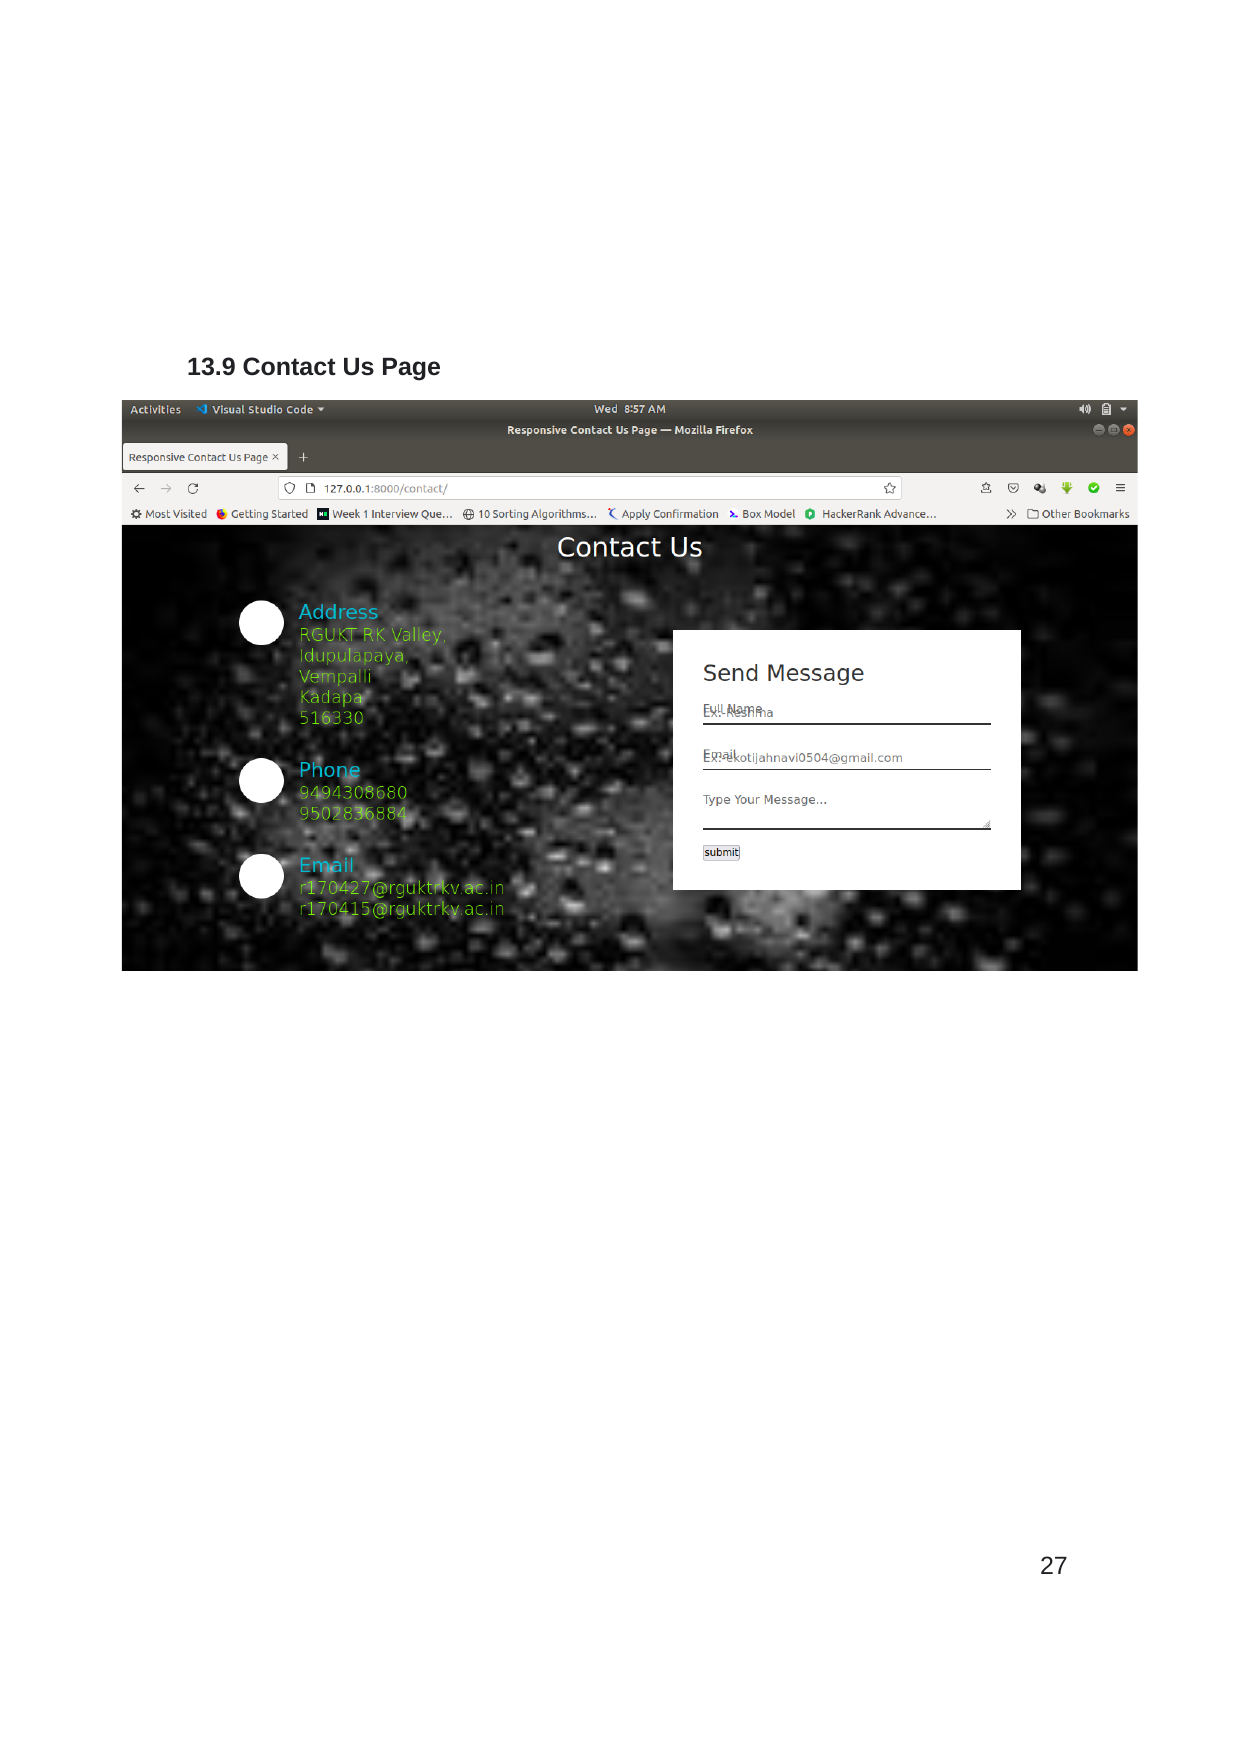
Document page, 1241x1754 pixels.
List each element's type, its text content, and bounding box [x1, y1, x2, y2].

picture [121, 400, 1138, 971]
text 27 [187, 1499, 1072, 1582]
text 13.9 Contact Us Page [187, 352, 1072, 381]
